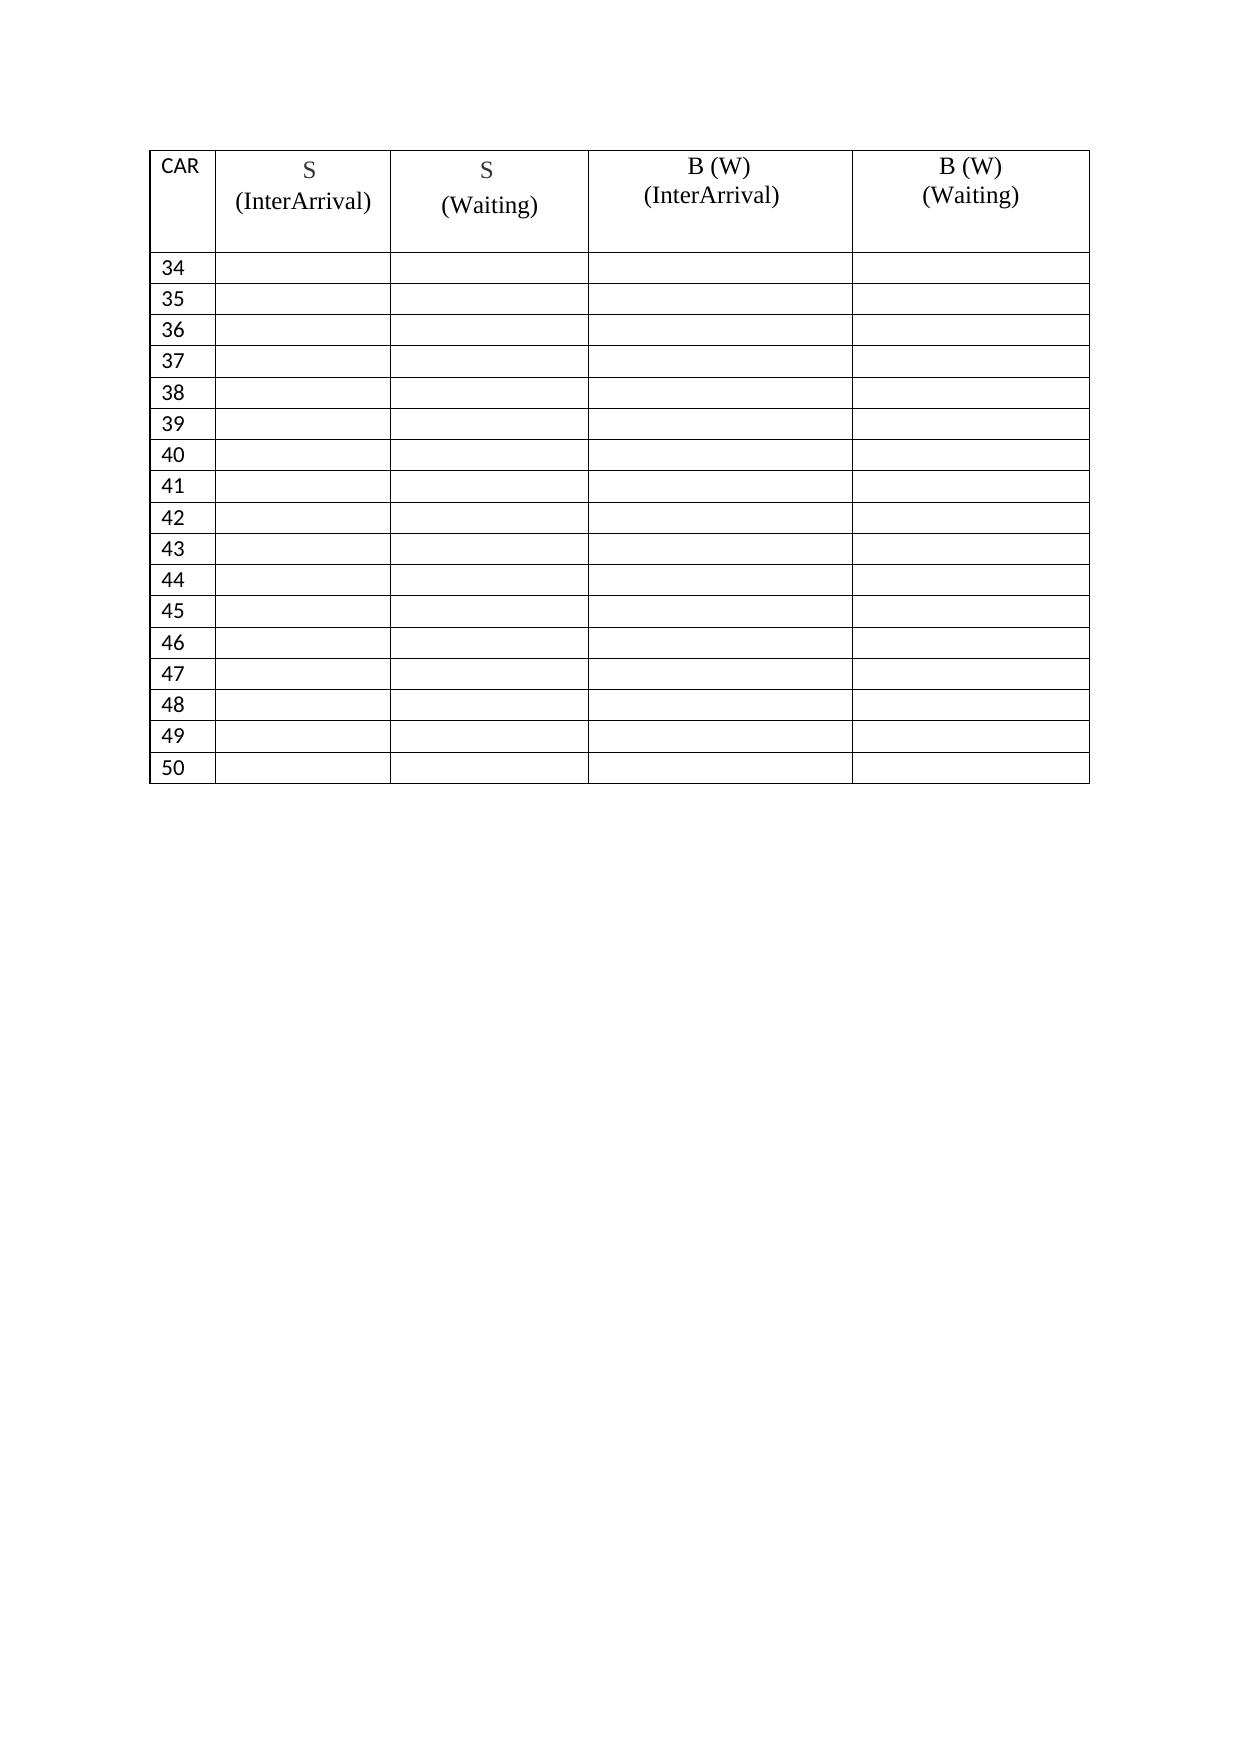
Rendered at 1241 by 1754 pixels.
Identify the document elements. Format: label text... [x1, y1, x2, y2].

table_cell [853, 284, 1089, 314]
table_cell 42 [151, 503, 215, 533]
table_cell [853, 753, 1089, 783]
table_cell [216, 253, 390, 283]
table_cell [216, 628, 390, 658]
table_cell [391, 409, 588, 439]
table_cell [589, 721, 852, 752]
table_cell 48 [151, 690, 215, 720]
table_cell [589, 659, 852, 689]
table_cell [853, 471, 1089, 502]
table_cell [589, 284, 852, 314]
table_cell [391, 690, 588, 720]
table_cell [216, 503, 390, 533]
table_cell [216, 565, 390, 595]
table_header B (W) (InterArrival) [589, 151, 852, 252]
table_cell 45 [151, 596, 215, 627]
table_cell 40 [151, 440, 215, 470]
table_cell [391, 346, 588, 377]
table_cell [589, 690, 852, 720]
table_cell [391, 503, 588, 533]
table_cell [853, 378, 1089, 408]
table_cell [391, 565, 588, 595]
table_cell [853, 440, 1089, 470]
table_header S (Waiting) [391, 151, 588, 252]
table_cell 50 [151, 753, 215, 783]
table_header CAR [151, 151, 215, 252]
table_cell [853, 253, 1089, 283]
table_cell [216, 753, 390, 783]
table_cell [216, 440, 390, 470]
table_cell [589, 440, 852, 470]
table_cell 37 [151, 346, 215, 377]
table_cell [216, 315, 390, 345]
table_cell [391, 721, 588, 752]
table_cell [589, 409, 852, 439]
table_cell 43 [151, 534, 215, 564]
table_cell [853, 659, 1089, 689]
table_cell [853, 409, 1089, 439]
table_cell [216, 659, 390, 689]
table_cell [589, 753, 852, 783]
table_cell [391, 378, 588, 408]
table_cell 35 [151, 284, 215, 314]
table_cell [589, 628, 852, 658]
table_header B (W) (Waiting) [853, 151, 1089, 252]
table_cell [589, 596, 852, 627]
table_cell 47 [151, 659, 215, 689]
table_cell [391, 440, 588, 470]
table_cell [391, 659, 588, 689]
table_cell 44 [151, 565, 215, 595]
table_cell [216, 409, 390, 439]
table_cell [216, 596, 390, 627]
table_cell [589, 471, 852, 502]
table_cell [216, 378, 390, 408]
table_cell [216, 471, 390, 502]
table_cell [589, 534, 852, 564]
table_cell [391, 284, 588, 314]
table_cell [589, 378, 852, 408]
table_cell [589, 503, 852, 533]
table_cell 41 [151, 471, 215, 502]
table_header S (InterArrival) [216, 151, 390, 252]
table_cell [589, 315, 852, 345]
table_cell [589, 253, 852, 283]
table_cell 46 [151, 628, 215, 658]
table_cell [589, 346, 852, 377]
table_cell [853, 596, 1089, 627]
table_cell [391, 753, 588, 783]
table_cell [216, 534, 390, 564]
table_cell [853, 315, 1089, 345]
table_cell [391, 628, 588, 658]
table_cell [589, 565, 852, 595]
table_cell [853, 346, 1089, 377]
table_cell [391, 253, 588, 283]
table_cell 36 [151, 315, 215, 345]
table_cell [216, 284, 390, 314]
table_cell 38 [151, 378, 215, 408]
table_cell [853, 690, 1089, 720]
table_cell 34 [151, 253, 215, 283]
table_cell [853, 628, 1089, 658]
table_cell [391, 315, 588, 345]
table_cell [216, 346, 390, 377]
table_cell [853, 534, 1089, 564]
table_cell [853, 503, 1089, 533]
table_cell [216, 721, 390, 752]
table_cell [853, 721, 1089, 752]
table_cell [391, 471, 588, 502]
table_cell [216, 690, 390, 720]
table_cell [391, 596, 588, 627]
table_cell [391, 534, 588, 564]
table_cell 39 [151, 409, 215, 439]
table_cell [853, 565, 1089, 595]
table_cell 49 [151, 721, 215, 752]
